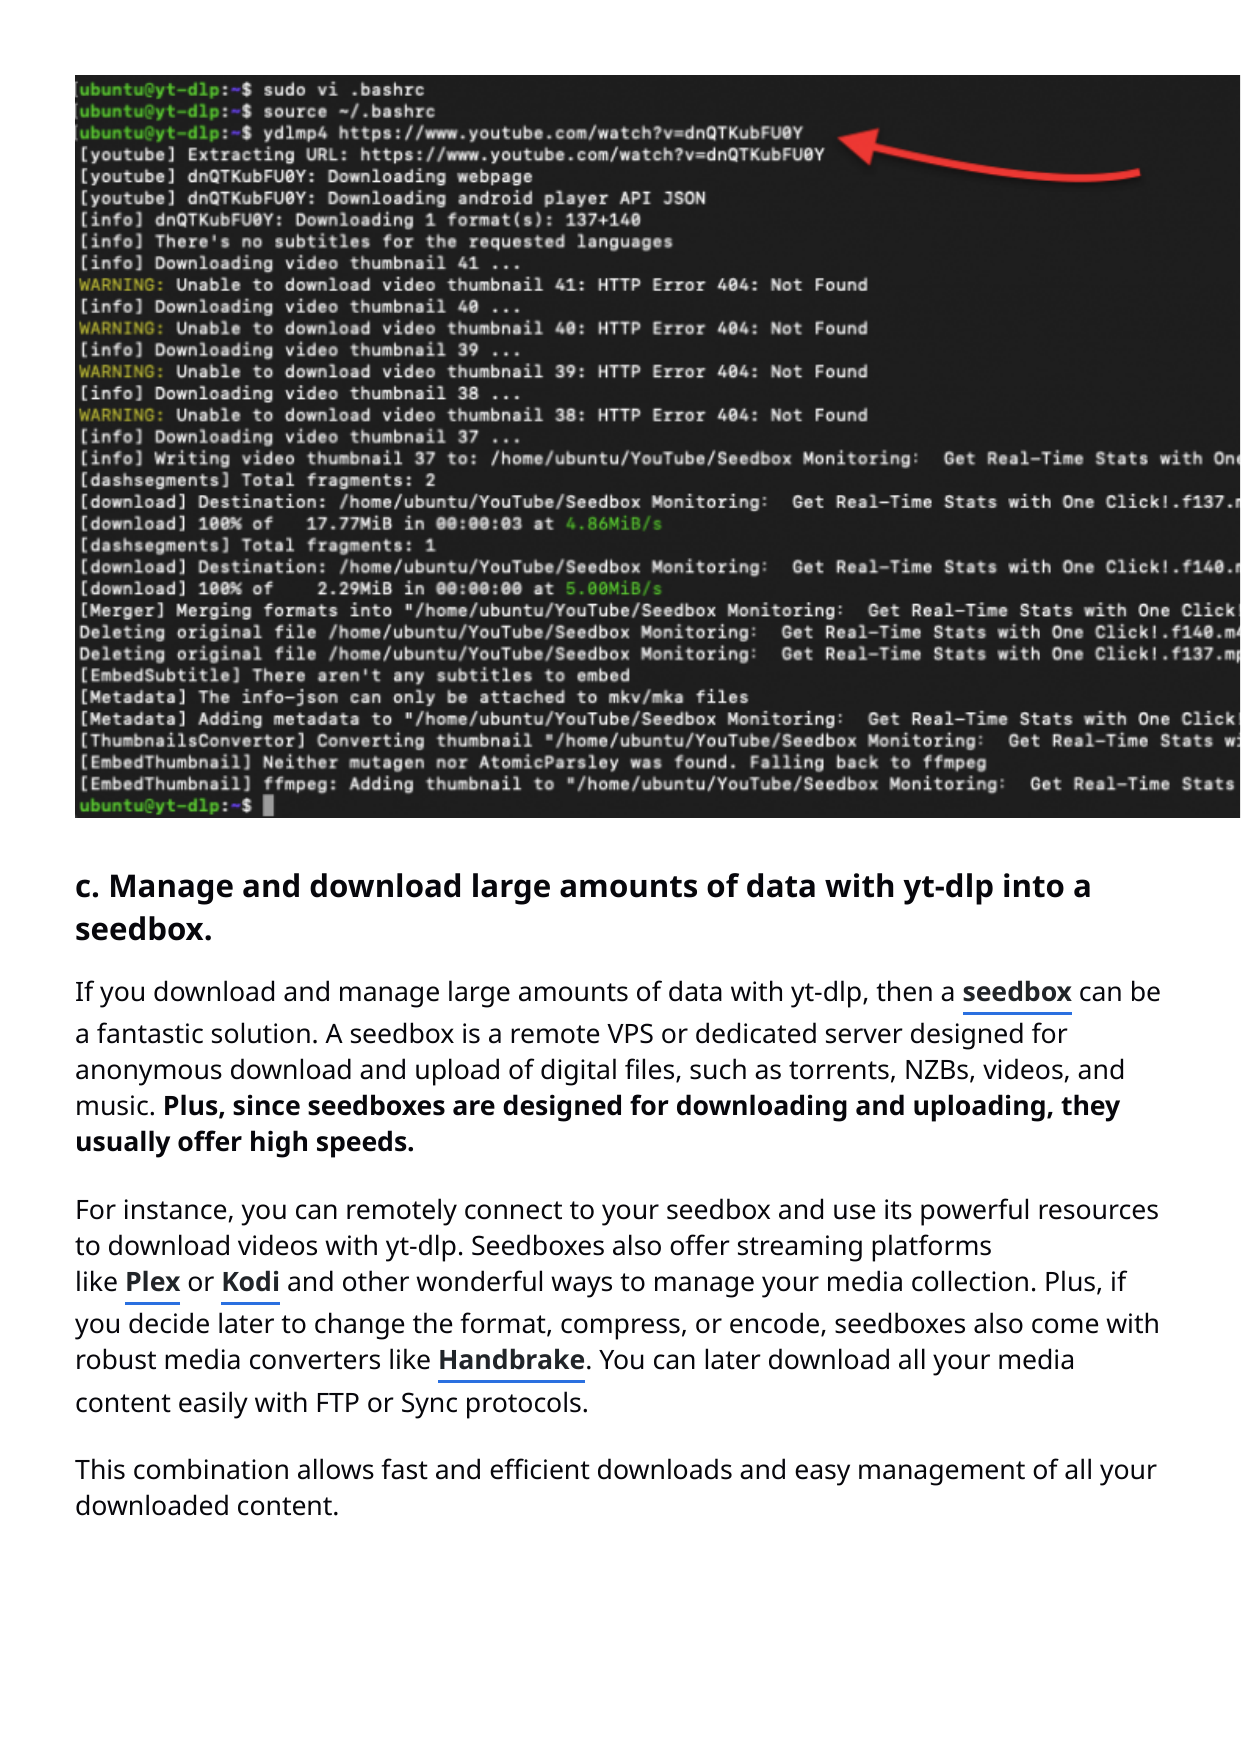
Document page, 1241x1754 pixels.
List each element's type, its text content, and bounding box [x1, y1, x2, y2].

text If you download and manage large amounts of data with yt-dlp, then a seedbox can be a fantastic solution. A seedbox is a remote VPS or dedicated server designed for anonymous download and upload of digital files, such as torrents, NZBs, videos, and music. Plus, since seedboxes are designed for downloading and uploading, they usually offer high speeds. [75, 973, 1165, 1159]
subtitle c. Manage and download large amounts of data with yt-dlp into a seedbox. [75, 864, 1165, 949]
text For instance, you can remotely connect to your seedbox and use its powerful resources to download videos with yt-dlp. Seedboxes also offer streaming platforms like Plex or Kodi and other wonderful ways to manage your media collection. Plus, if you decide later to change the format, compress, or encode, seedboxes also come with robust media converters like Handbrake. You can later download all your media content easily with FTP or Sync protocols. [75, 1191, 1165, 1420]
picture [75, 75, 1241, 818]
text This combination allows fast and efficient downloads and easy management of all your downloaded content. [75, 1451, 1165, 1523]
